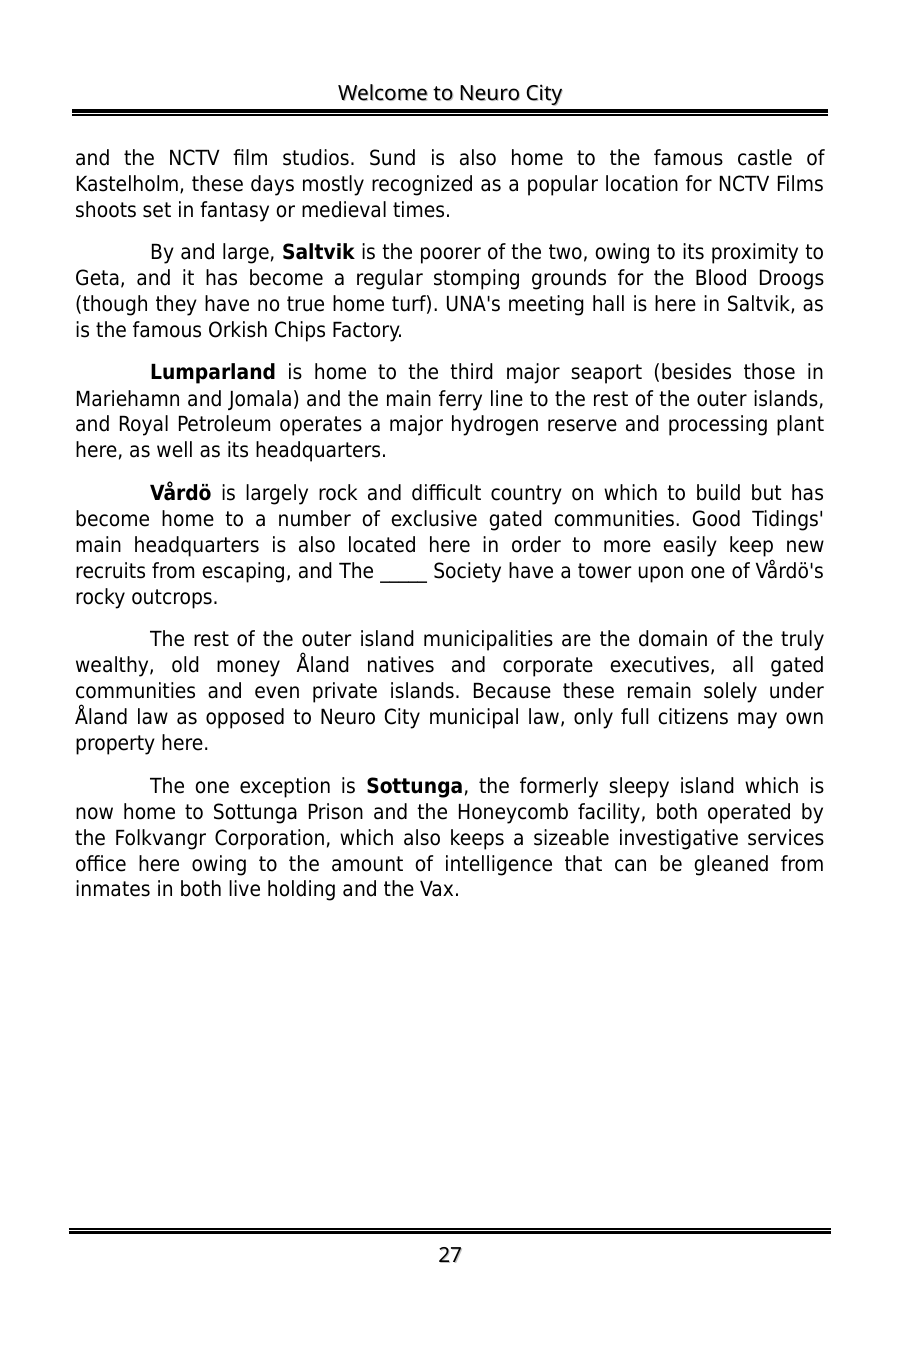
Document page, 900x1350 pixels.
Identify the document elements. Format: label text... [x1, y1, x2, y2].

text By and large, Saltvik is the poorer of the two, owing to its proximity to Geta, and it has become a regular stomping grounds for the Blood Droogs (though they have no true home turf). UNA's meeting hall is here in Saltvik, as is the famous Orkish Chips Factory. [75, 240, 825, 342]
text The rest of the outer island municipalities are the domain of the truly wealthy, old money Åland natives and corporate executives, all gated communities and even private islands. Because these remain solely under Åland law as opposed to Neuro City municipal law, only full citizens may own property here. [75, 627, 825, 755]
text and the NCTV film studios. Sund is also home to the famous castle of Kastelholm, these days mostly recognized as a popular location for NCTV Films shoots set in fantasy or medieval times. [75, 146, 825, 222]
text Lumparland is home to the third major seaport (besides those in Mariehamn and Jomala) and the main ferry line to the rest of the outer islands, and Royal Petroleum operates a major hydrogen reserve and processing plant here, as well as its headquarters. [75, 361, 825, 463]
text The one exception is Sottunga, the formerly sleepy island which is now home to Sottunga Prison and the Honeycomb facility, both operated by the Folkvangr Corporation, which also keeps a sizeable investigative services office here owing to the amount of intelligence that can be gleaned from inmates in both live holding and the Vax. [75, 774, 825, 902]
text Vårdö is largely rock and difficult country on which to build but has become home to a number of exclusive gated communities. Good Tidings' main headquarters is also located here in order to more easily keep new recruits from escaping, and The _____ Society have a tower upon one of Vårdö's rocky outcrops. [75, 481, 825, 609]
